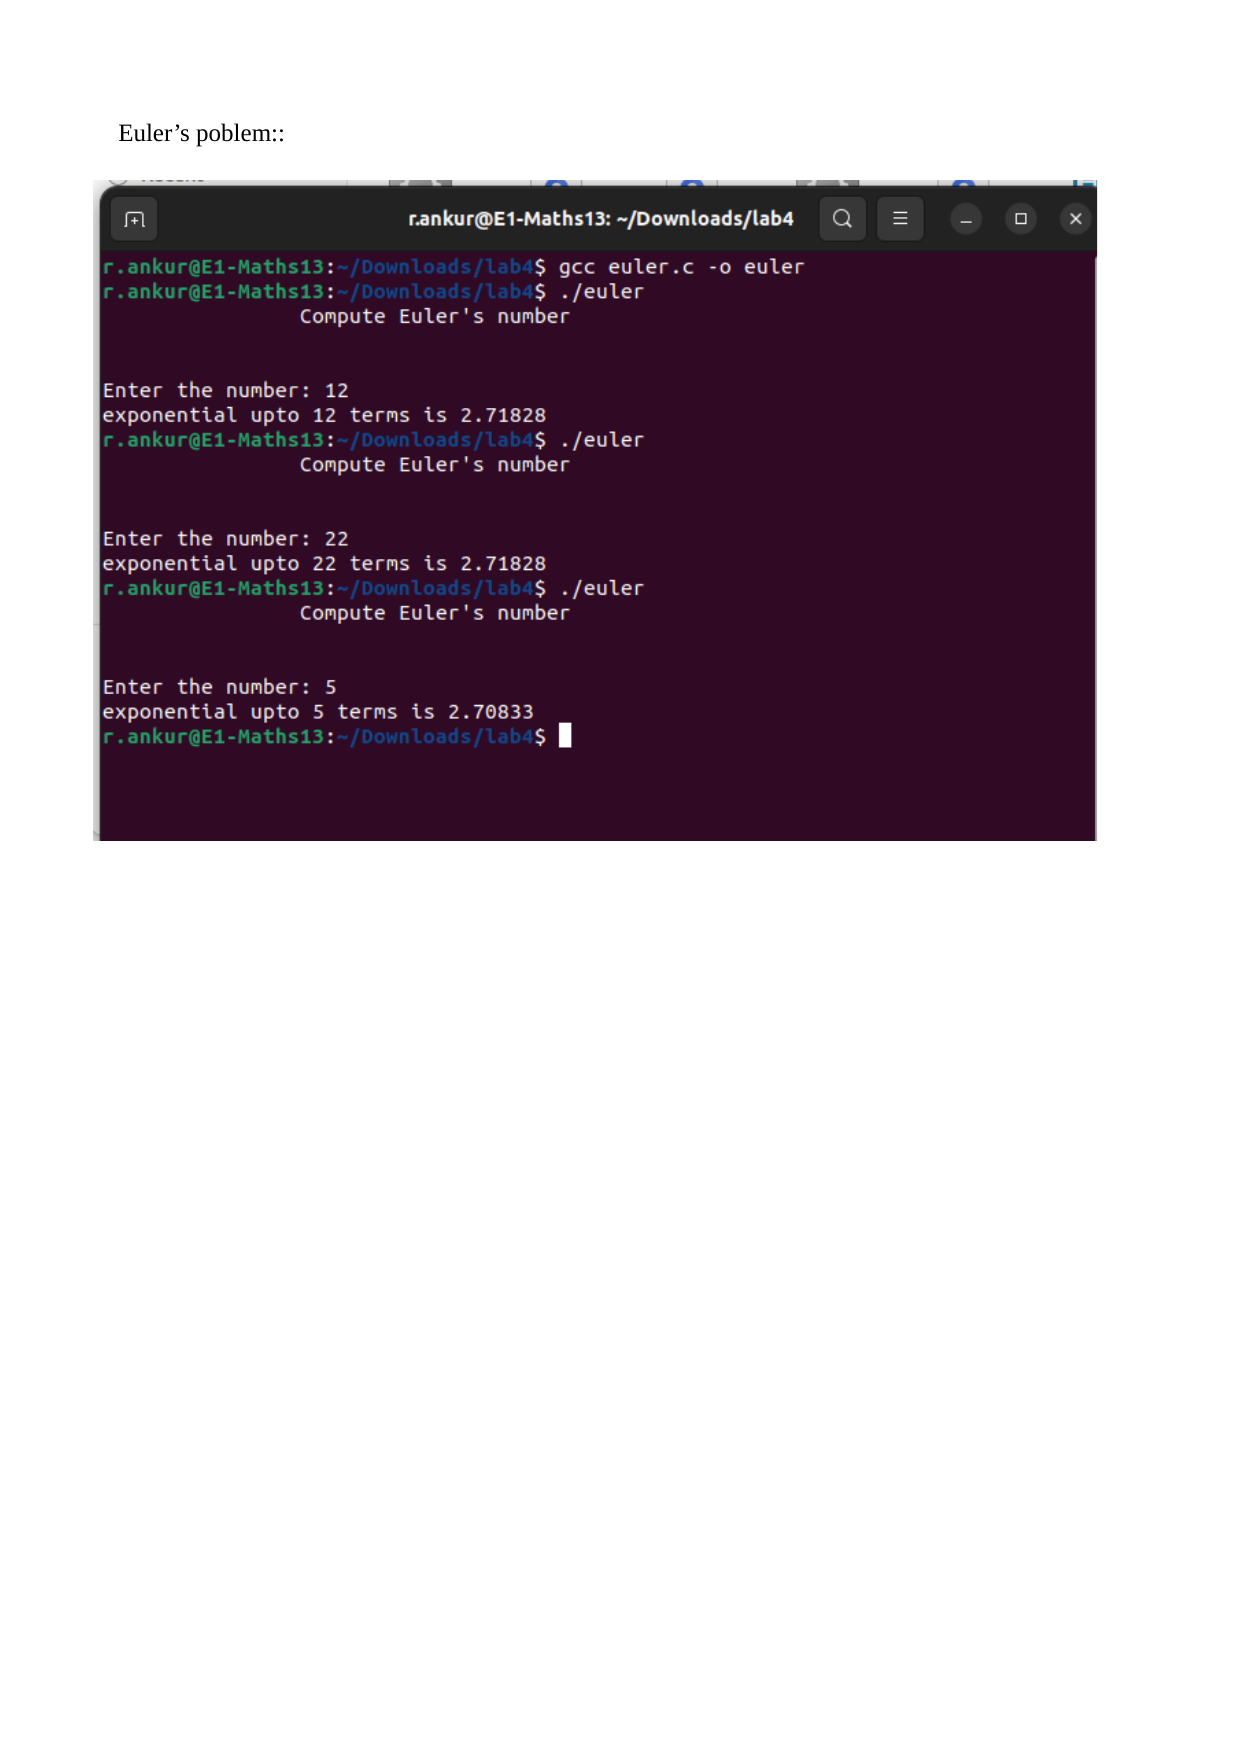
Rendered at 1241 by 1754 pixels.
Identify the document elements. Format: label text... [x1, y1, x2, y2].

text Euler’s poblem:: [118, 118, 1122, 147]
picture [93, 180, 1098, 841]
